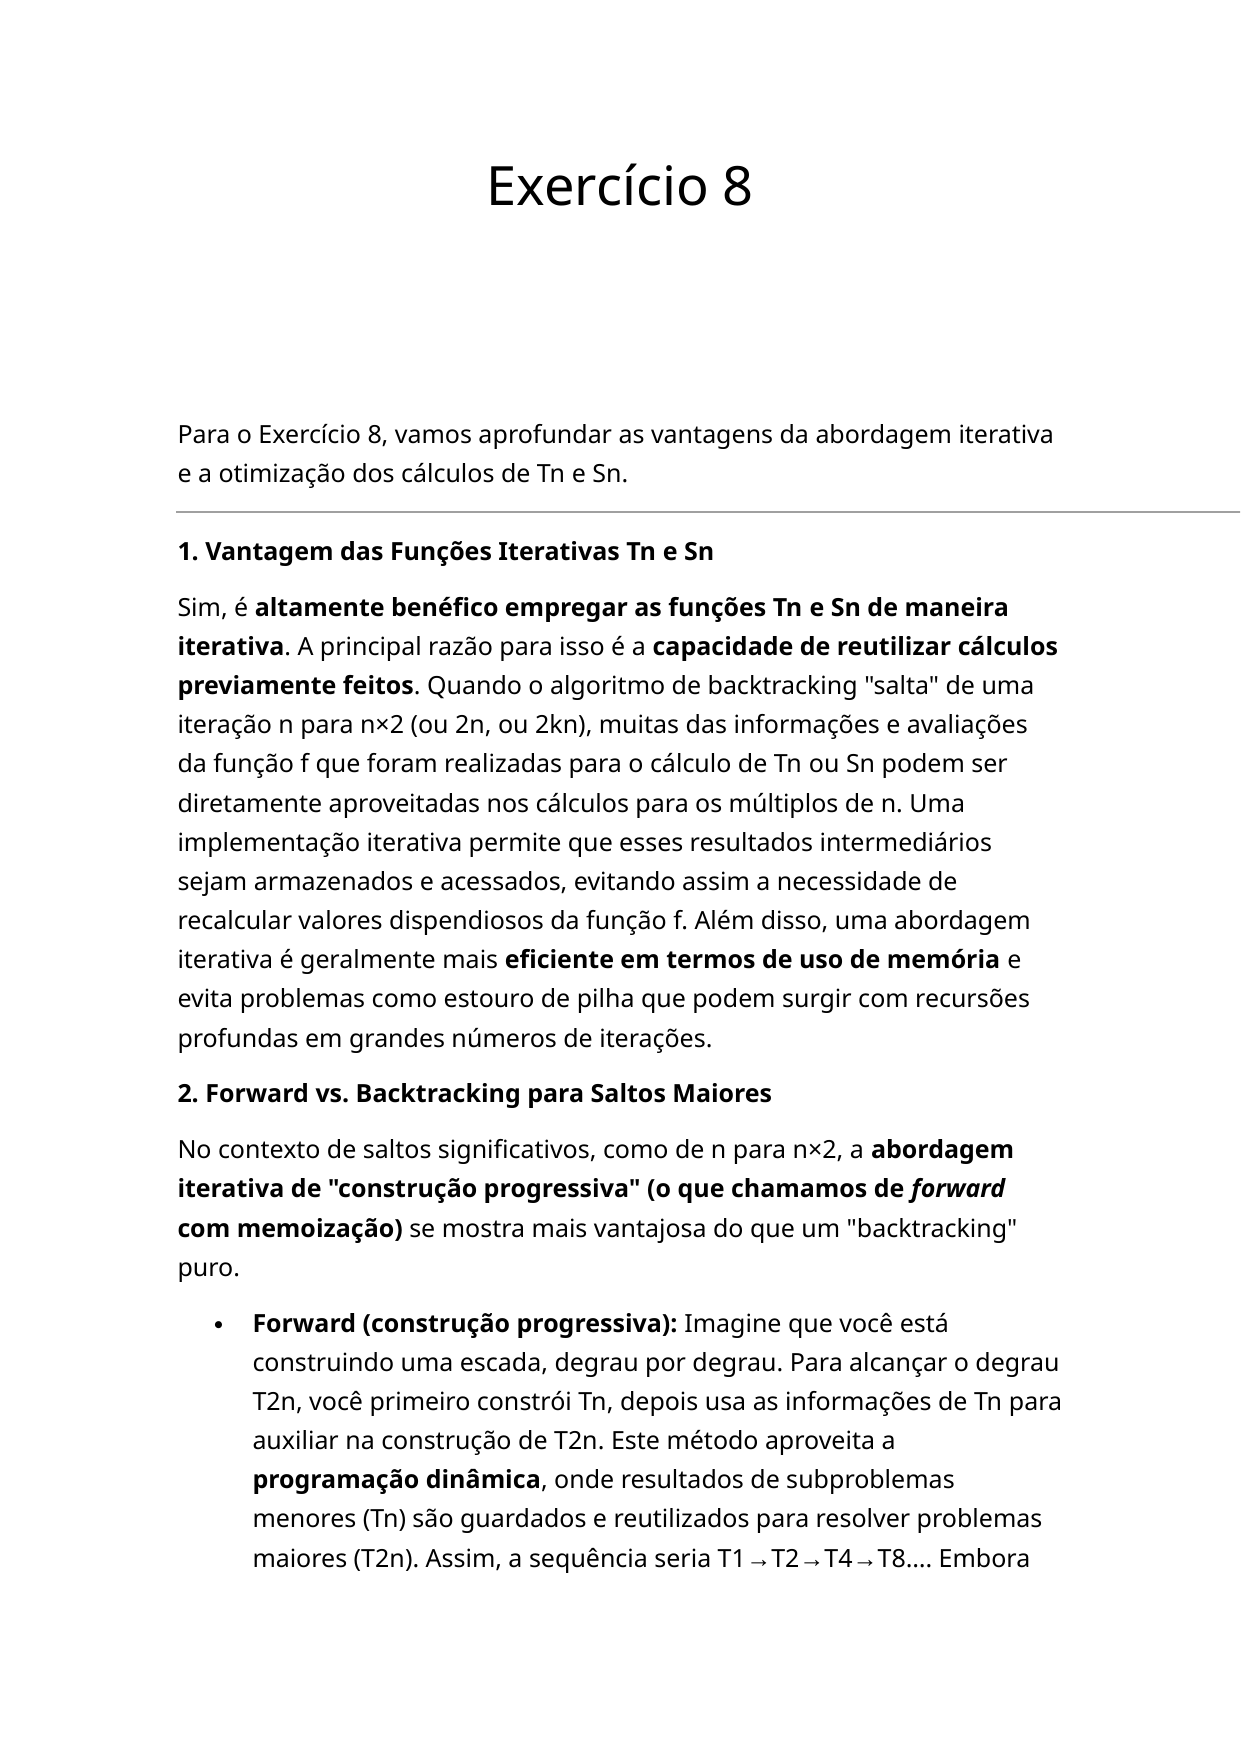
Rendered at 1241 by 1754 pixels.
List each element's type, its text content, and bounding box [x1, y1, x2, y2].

text Sim, é altamente benéfico empregar as funções Tn​ e Sn​ de maneira iterativa. A principal razão para isso é a capacidade de reutilizar cálculos previamente feitos. Quando o algoritmo de backtracking "salta" de uma iteração n para n×2 (ou 2n, ou 2kn), muitas das informações e avaliações da função f que foram realizadas para o cálculo de Tn​ ou Sn​ podem ser diretamente aproveitadas nos cálculos para os múltiplos de n. Uma implementação iterativa permite que esses resultados intermediários sejam armazenados e acessados, evitando assim a necessidade de recalcular valores dispendiosos da função f. Além disso, uma abordagem iterativa é geralmente mais eficiente em termos de uso de memória e evita problemas como estouro de pilha que podem surgir com recursões profundas em grandes números de iterações. [177, 589, 1063, 1054]
list Forward (construção progressiva): Imagine que você está construindo uma escada, degrau por degrau. Para alcançar o degrau T2n​, você primeiro constrói Tn​, depois usa as informações de Tn​ para auxiliar na construção de T2n​. Este método aproveita a programação dinâmica, onde resultados de subproblemas menores (Tn​) são guardados e reutilizados para resolver problemas maiores (T2n​). Assim, a sequência seria T1​→T2​→T4​→T8​…. Embora [215, 1305, 1063, 1574]
text 1. Vantagem das Funções Iterativas Tn​ e Sn​ [177, 534, 1063, 568]
text Exercício 8 [177, 148, 1063, 221]
text 2. Forward vs. Backtracking para Saltos Maiores [177, 1076, 1063, 1110]
text No contexto de saltos significativos, como de n para n×2, a abordagem iterativa de "construção progressiva" (o que chamamos de forward com memoização) se mostra mais vantajosa do que um "backtracking" puro. [177, 1132, 1063, 1283]
text Para o Exercício 8, vamos aprofundar as vantagens da abordagem iterativa e a otimização dos cálculos de Tn​ e Sn​. [177, 417, 1063, 490]
